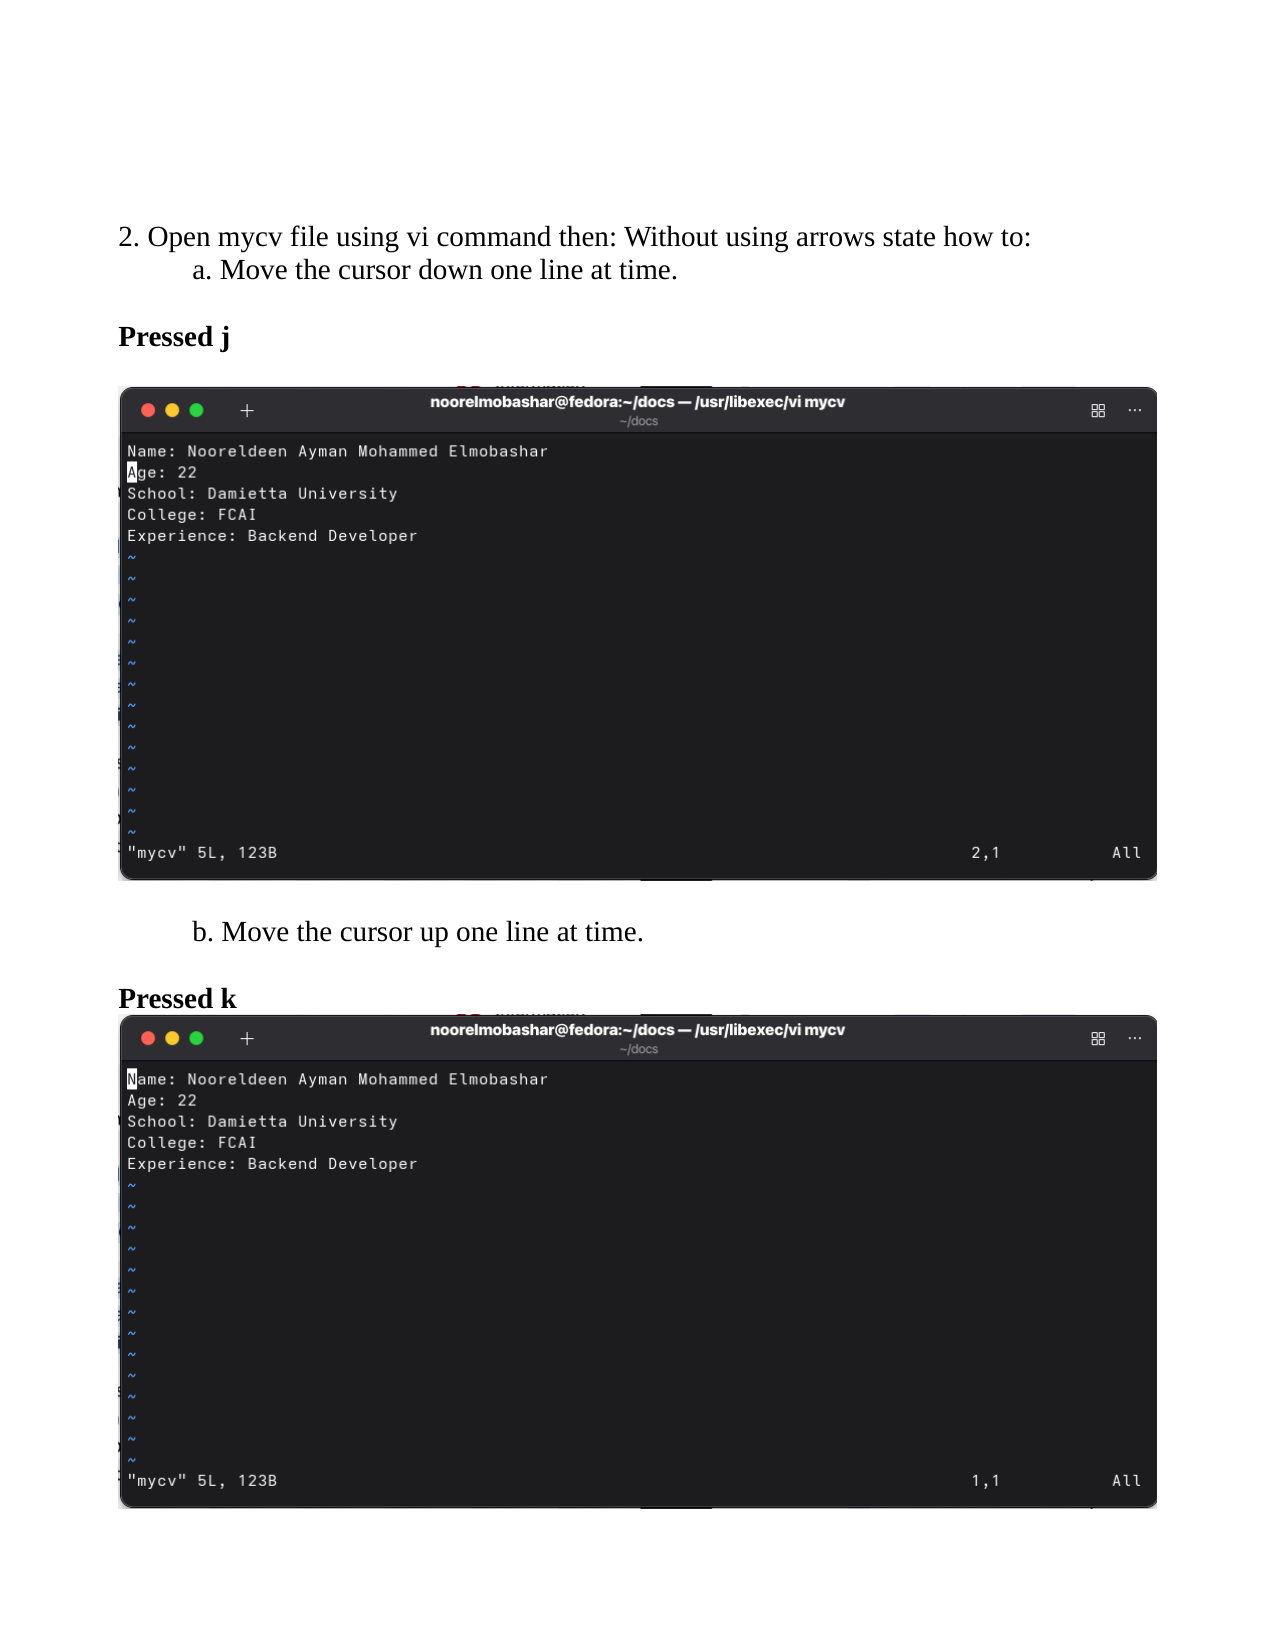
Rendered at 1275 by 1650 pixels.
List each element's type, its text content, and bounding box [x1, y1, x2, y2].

picture [118, 1014, 1157, 1509]
text b. Move the cursor up one line at time. [192, 914, 1157, 948]
text Pressed k [118, 981, 1157, 1014]
text a. Move the cursor down one line at time. [192, 252, 1157, 286]
text 2. Open mycv file using vi command then: Without using arrows state how to: [118, 219, 1157, 252]
picture [118, 386, 1157, 881]
text Pressed j [118, 319, 1157, 353]
